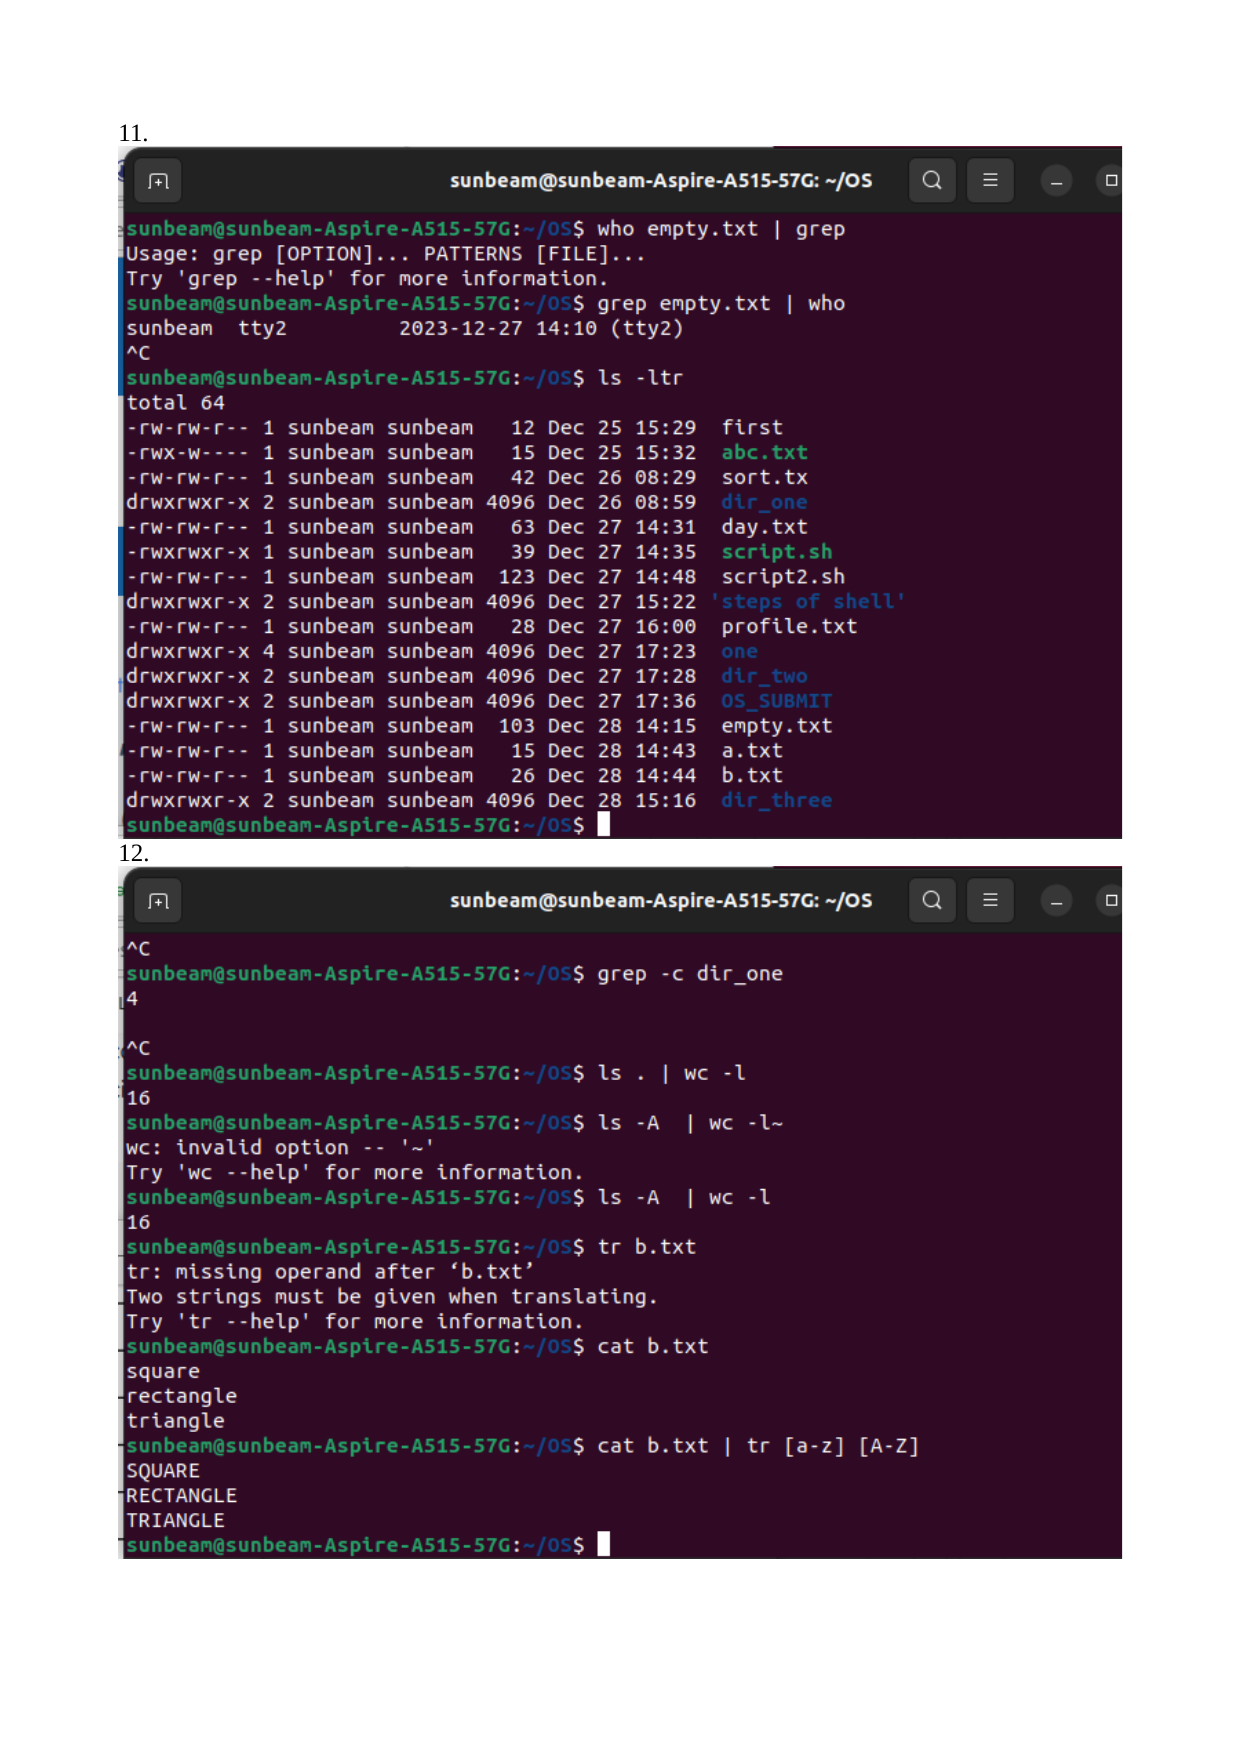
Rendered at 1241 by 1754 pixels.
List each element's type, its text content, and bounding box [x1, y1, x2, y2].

text 11. [118, 118, 1122, 146]
picture [118, 146, 1123, 839]
picture [118, 866, 1123, 1559]
text 12. [118, 839, 1122, 866]
